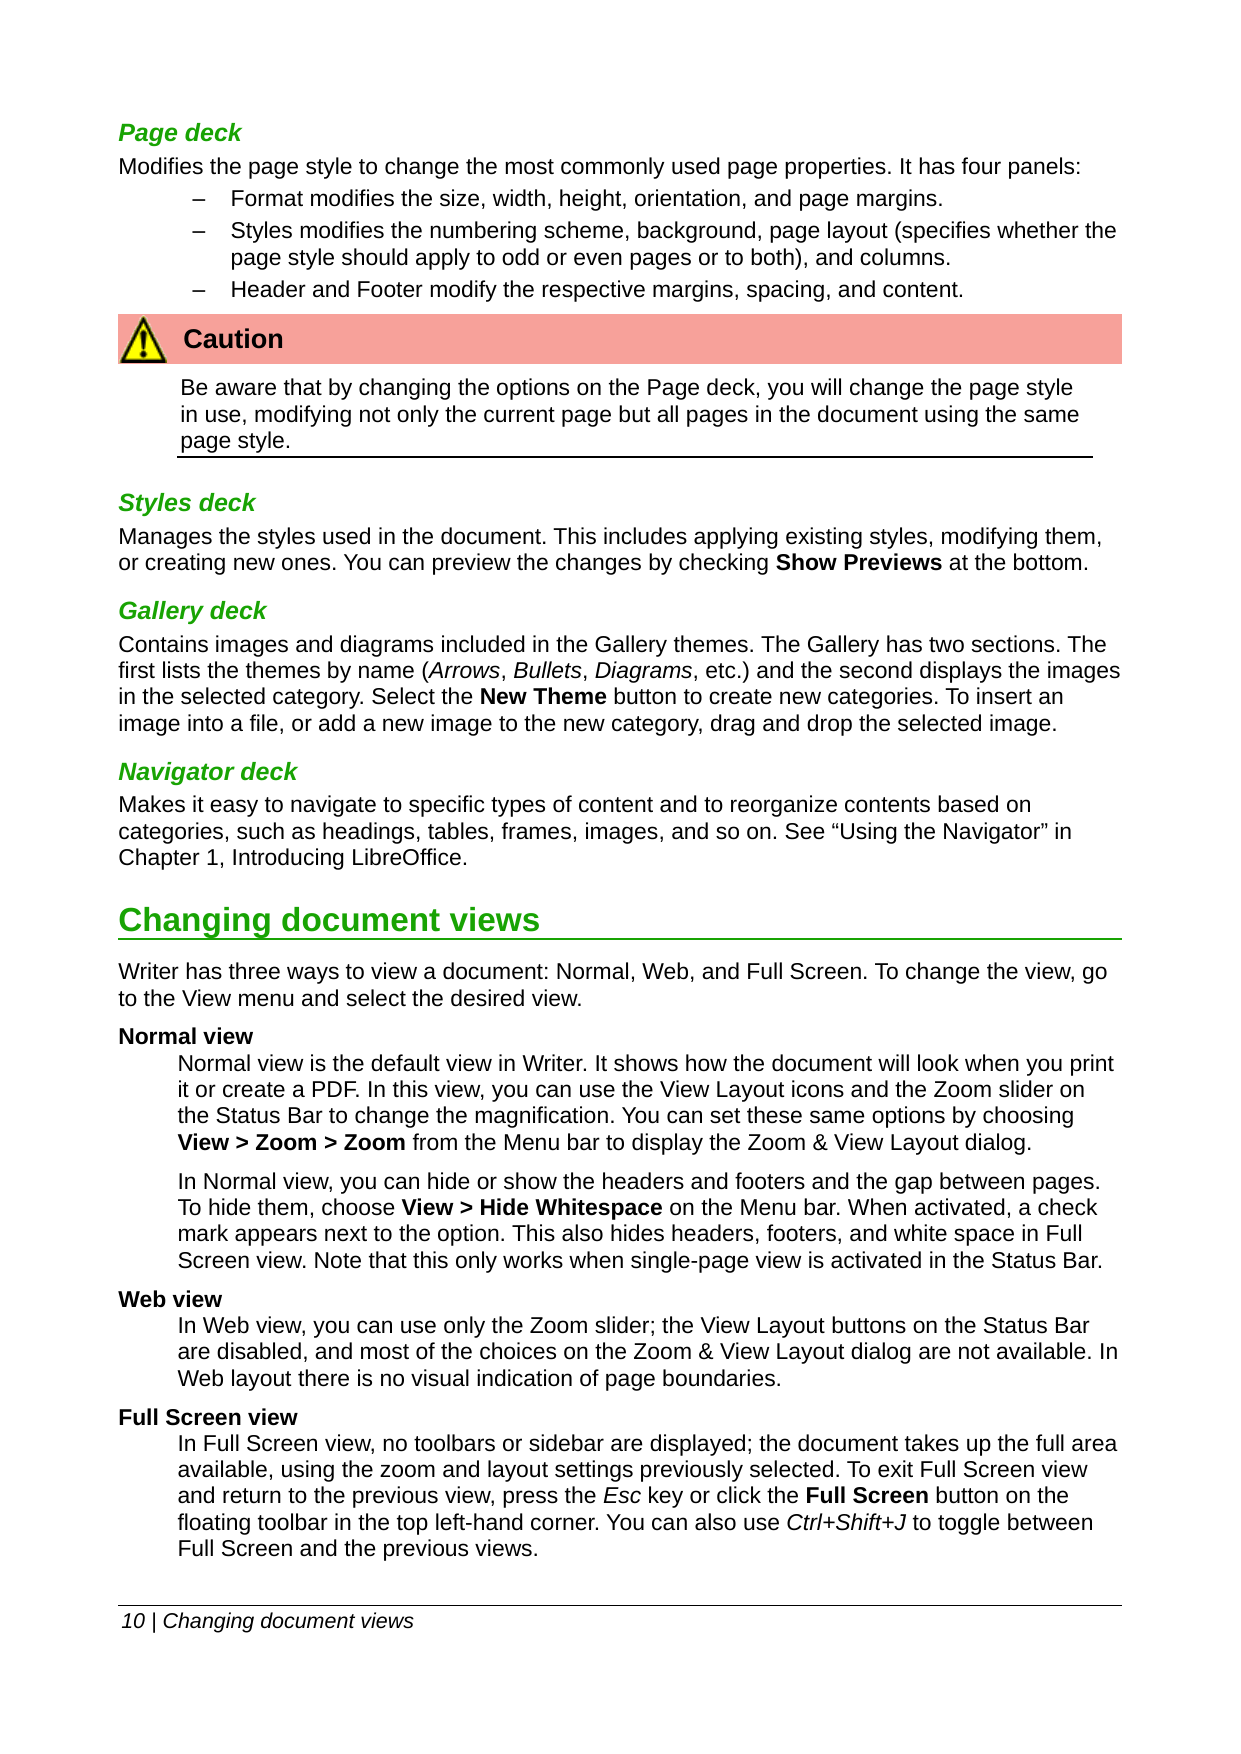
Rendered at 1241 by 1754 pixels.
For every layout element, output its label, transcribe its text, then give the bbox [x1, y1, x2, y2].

text Normal view is the default view in Writer. It shows how the document will look when you print it or create a PDF. In this view, you can use the View Layout icons and the Zoom slider on the Status Bar to change the magnification. You can set these same options by choosing View > Zoom > Zoom from the Menu bar to display the Zoom & View Layout dialog. [177, 1050, 1122, 1155]
list Header and Footer modify the respective margins, spacing, and content. [192, 276, 1122, 302]
subtitle Styles deck [118, 488, 1122, 517]
subtitle Gallery deck [118, 596, 1122, 625]
picture [119, 315, 167, 363]
subtitle Caution [118, 314, 1122, 364]
text In Full Screen view, no toolbars or sidebar are displayed; the document takes up the full area available, using the zoom and layout settings previously selected. To exit Full Screen view and return to the previous view, press the Esc key or click the Full Screen button on the floating toolbar in the top left-hand corner. You can also use Ctrl+Shift+J to toggle between Full Screen and the previous views. [177, 1430, 1122, 1562]
text Be aware that by changing the options on the Page deck, you will change the page style in use, modifying not only the current page but all pages in the document using the same page style. [177, 371, 1093, 456]
subtitle Page deck [118, 118, 1122, 147]
text Makes it easy to navigate to specific types of content and to reorganize contents based on categories, such as headings, tables, frames, images, and so on. See “Using the Navigator” in Chapter 1, Introducing LibreOffice. [118, 791, 1122, 870]
text Full Screen view [118, 1403, 1122, 1430]
text Manages the styles used in the document. This includes applying existing styles, modifying them, or creating new ones. You can preview the changes by checking Show Previews at the bottom. [118, 523, 1122, 575]
text Contains images and diagrams included in the Gallery themes. The Gallery has two sections. The first lists the themes by name (Arrows, Bullets, Diagrams, etc.) and the second displays the images in the selected category. Select the New Theme button to create new categories. To insert an image into a file, or add a new image to the new category, drag and drop the selected image. [118, 631, 1122, 736]
list Format modifies the size, width, height, orientation, and page margins. [192, 185, 1122, 211]
text Modifies the page style to change the most commonly used page properties. It has four panels: [118, 153, 1122, 179]
list Styles modifies the numbering scheme, background, page layout (specifies whether the page style should apply to odd or even pages or to both), and columns. [192, 217, 1122, 270]
text In Normal view, you can hide or show the headers and footers and the gap between pages. To hide them, choose View > Hide Whitespace on the Menu bar. When activated, a check mark appears next to the option. This also hides headers, footers, and white space in Full Screen view. Note that this only works when single-page view is activated in the Status Bar. [177, 1168, 1122, 1273]
text Writer has three ways to view a document: Normal, Web, and Full Screen. To change the view, go to the View menu and select the desired view. [118, 958, 1122, 1011]
subtitle Navigator deck [118, 757, 1122, 785]
text Normal view [118, 1023, 1122, 1050]
text Web view [118, 1286, 1122, 1312]
text In Web view, you can use only the Zoom slider; the View Layout buttons on the Status Bar are disabled, and most of the choices on the Zoom & View Layout dialog are not available. In Web layout there is no visual indication of page boundaries. [177, 1312, 1122, 1391]
subtitle Changing document views [118, 900, 1122, 938]
